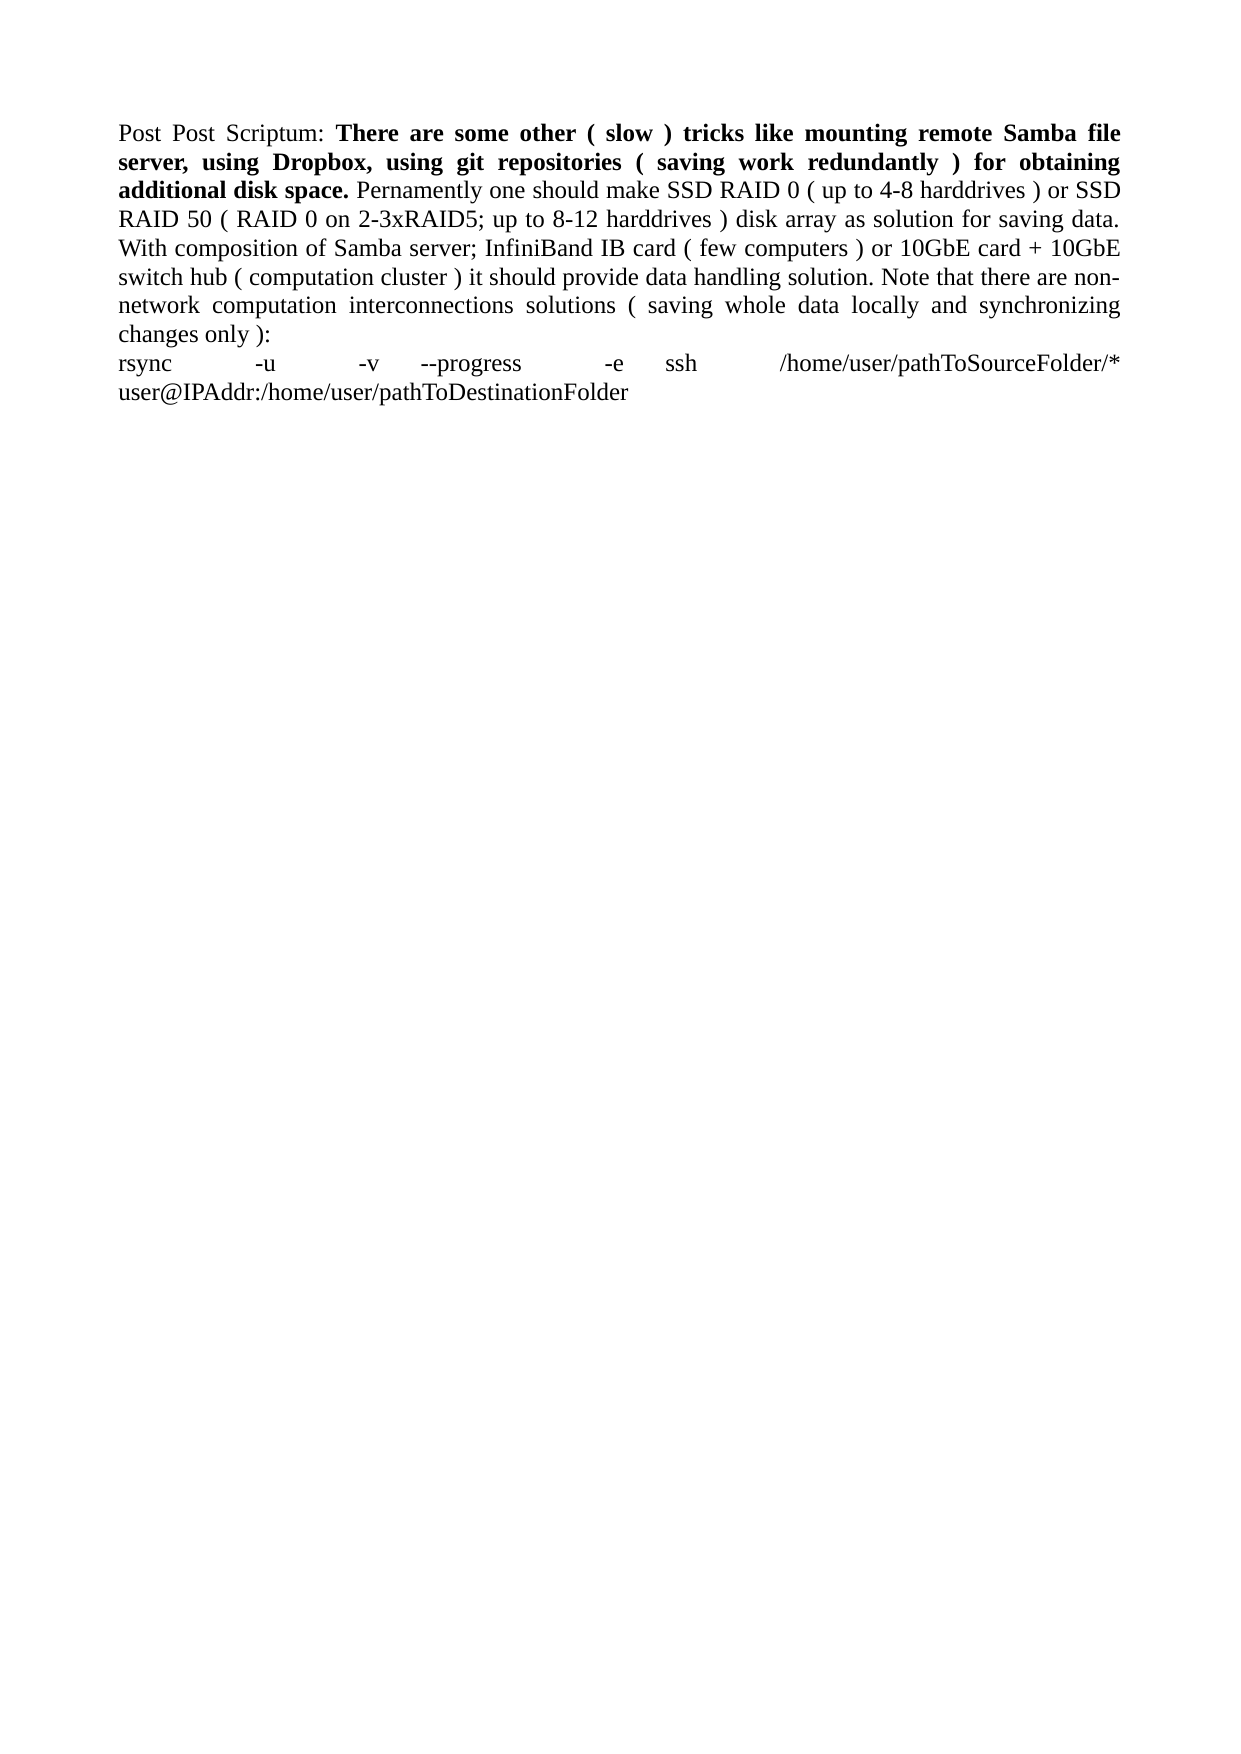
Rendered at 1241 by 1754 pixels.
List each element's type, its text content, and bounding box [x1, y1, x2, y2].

text Post Post Scriptum: There are some other ( slow ) tricks like mounting remote Samba file server, using Dropbox, using git repositories ( saving work redundantly ) for obtaining additional disk space. Pernamently one should make SSD RAID 0 ( up to 4-8 harddrives ) or SSD RAID 50 ( RAID 0 on 2-3xRAID5; up to 8-12 harddrives ) disk array as solution for saving data. With composition of Samba server; InfiniBand IB card ( few computers ) or 10GbE card + 10GbE switch hub ( computation cluster ) it should provide data handling solution. Note that there are non-network computation interconnections solutions ( saving whole data locally and synchronizing changes only ): [118, 118, 1122, 348]
text rsync -u -v --progress -e ssh /home/user/pathToSourceFolder/* user@IPAddr:/home/user/pathToDestinationFolder [118, 348, 1122, 406]
